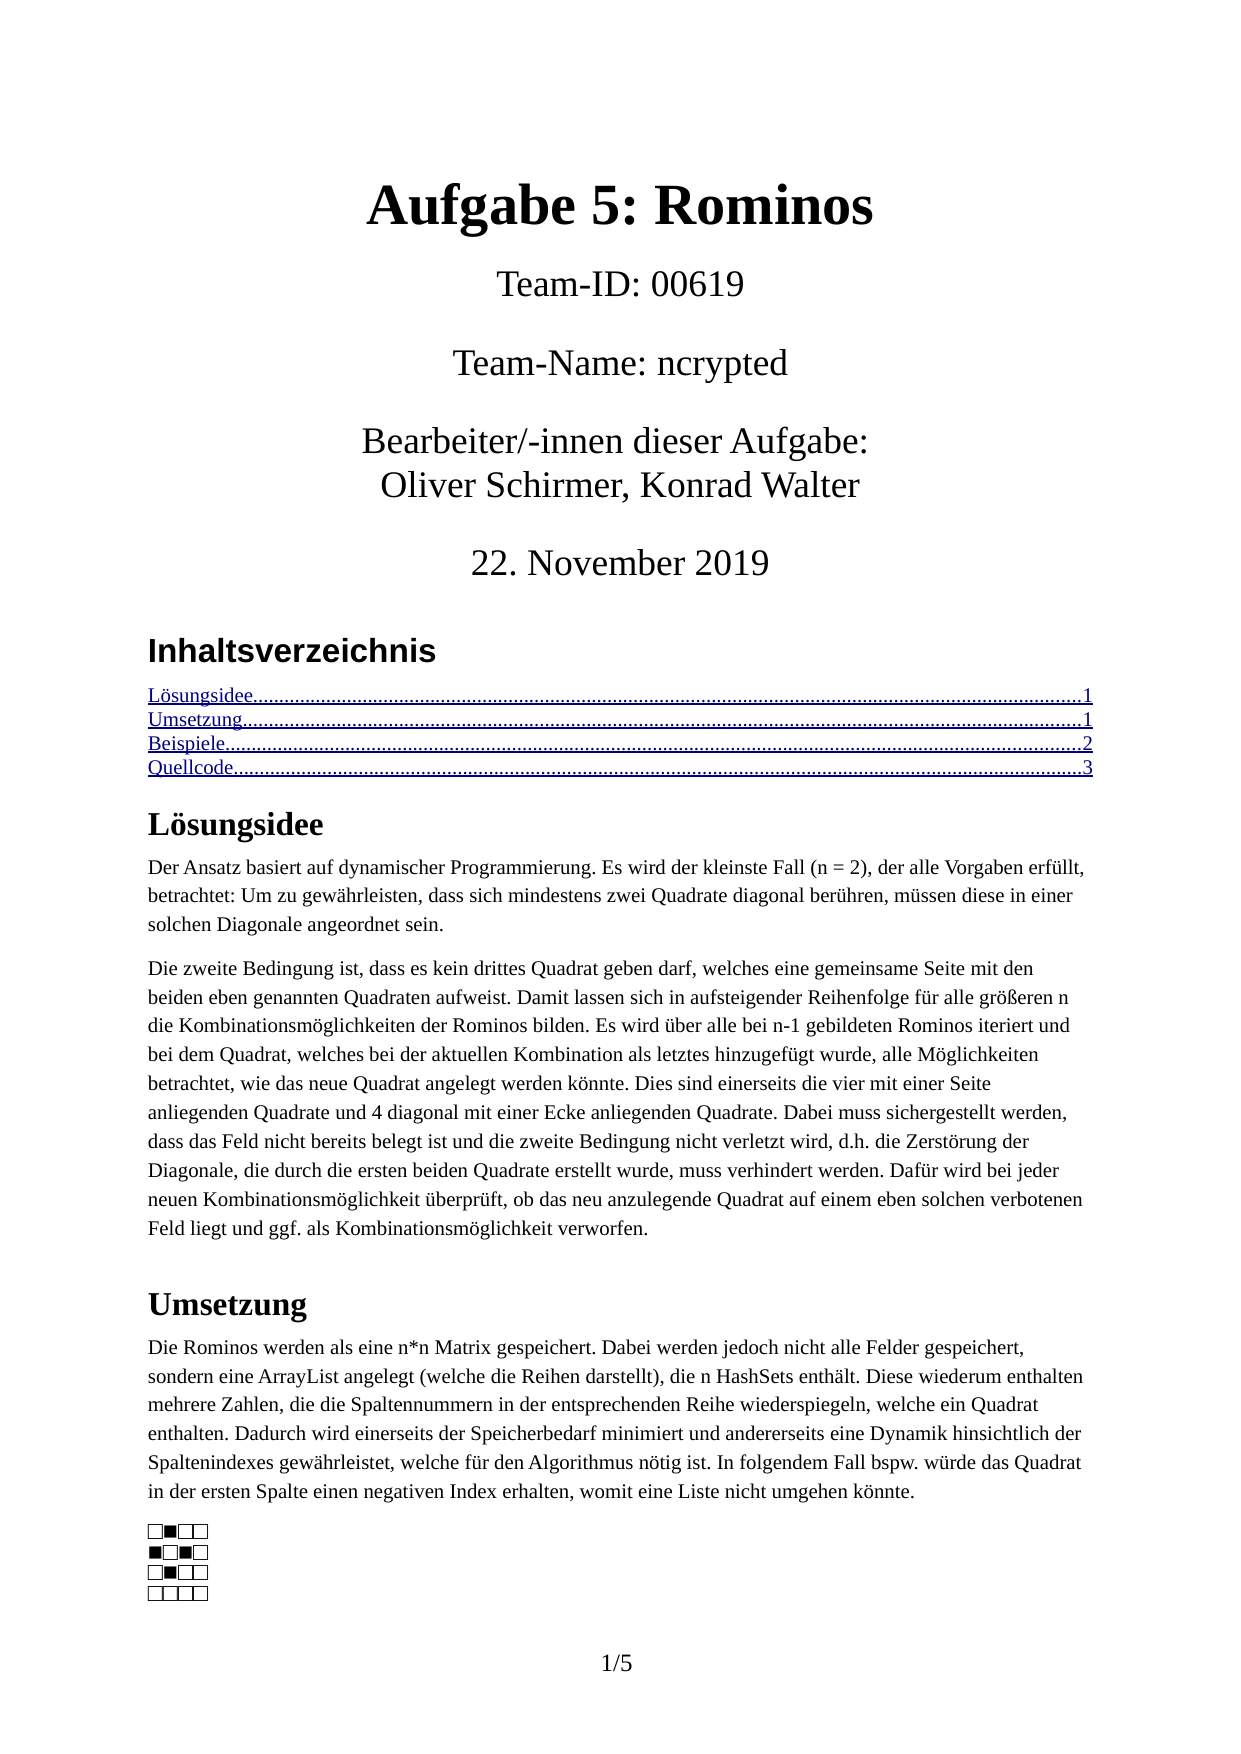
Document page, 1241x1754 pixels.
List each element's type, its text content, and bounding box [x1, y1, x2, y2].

subtitle Lösungsidee [148, 804, 1093, 842]
subtitle Team-Name: ncrypted [148, 340, 1093, 383]
text Beispiele 2 [148, 731, 1093, 751]
text Lösungsidee 1 [148, 682, 1093, 703]
subtitle Team-ID: 00619 [148, 262, 1093, 305]
subtitle Inhaltsverzeichnis [148, 632, 1093, 670]
text Quellcode 3 [148, 755, 1093, 775]
text Der Ansatz basiert auf dynamischer Programmierung. Es wird der kleinste Fall (n = 2), der alle Vorgaben erfüllt, betrachtet: Um zu gewährleisten, dass sich mindestens zwei Quadrate diagonal berühren, müssen diese in einer solchen Diagonale angeordnet sein. [148, 854, 1093, 936]
text □■□□ [148, 1564, 1093, 1585]
title Aufgabe 5: Rominos [148, 170, 1093, 237]
subtitle Umsetzung [148, 1284, 1093, 1322]
text □■□□ [148, 1522, 1093, 1543]
subtitle Bearbeiter/-innen dieser Aufgabe: Oliver Schirmer, Konrad Walter [148, 419, 1093, 505]
text □□□□ [148, 1585, 1093, 1606]
subtitle 22. November 2019 [148, 541, 1093, 584]
text ■□■□ [148, 1543, 1093, 1564]
text Die Rominos werden als eine n*n Matrix gespeichert. Dabei werden jedoch nicht alle Felder gespeichert, sondern eine ArrayList angelegt (welche die Reihen darstellt), die n HashSets enthält. Diese wiederum enthalten mehrere Zahlen, die die Spaltennummern in der entsprechenden Reihe wiederspiegeln, welche ein Quadrat enthalten. Dadurch wird einerseits der Speicherbedarf minimiert und andererseits eine Dynamik hinsichtlich der Spaltenindexes gewährleistet, welche für den Algorithmus nötig ist. In folgendem Fall bspw. würde das Quadrat in der ersten Spalte einen negativen Index erhalten, womit eine Liste nicht umgehen könnte. [148, 1335, 1093, 1503]
text Umsetzung 1 [148, 707, 1093, 727]
text Die zweite Bedingung ist, dass es kein drittes Quadrat geben darf, welches eine gemeinsame Seite mit den beiden eben genannten Quadraten aufweist. Damit lassen sich in aufsteigender Reihenfolge für alle größeren n die Kombinationsmöglichkeiten der Rominos bilden. Es wird über alle bei n-1 gebildeten Rominos iteriert und bei dem Quadrat, welches bei der aktuellen Kombination als letztes hinzugefügt wurde, alle Möglichkeiten betrachtet, wie das neue Quadrat angelegt werden könnte. Dies sind einerseits die vier mit einer Seite anliegenden Quadrate und 4 diagonal mit einer Ecke anliegenden Quadrate. Dabei muss sichergestellt werden, dass das Feld nicht bereits belegt ist und die zweite Bedingung nicht verletzt wird, d.h. die Zerstörung der Diagonale, die durch die ersten beiden Quadrate erstellt wurde, muss verhindert werden. Dafür wird bei jeder neuen Kombinationsmöglichkeit überprüft, ob das neu anzulegende Quadrat auf einem eben solchen verbotenen Feld liegt und ggf. als Kombinationsmöglichkeit verworfen. [148, 956, 1093, 1239]
